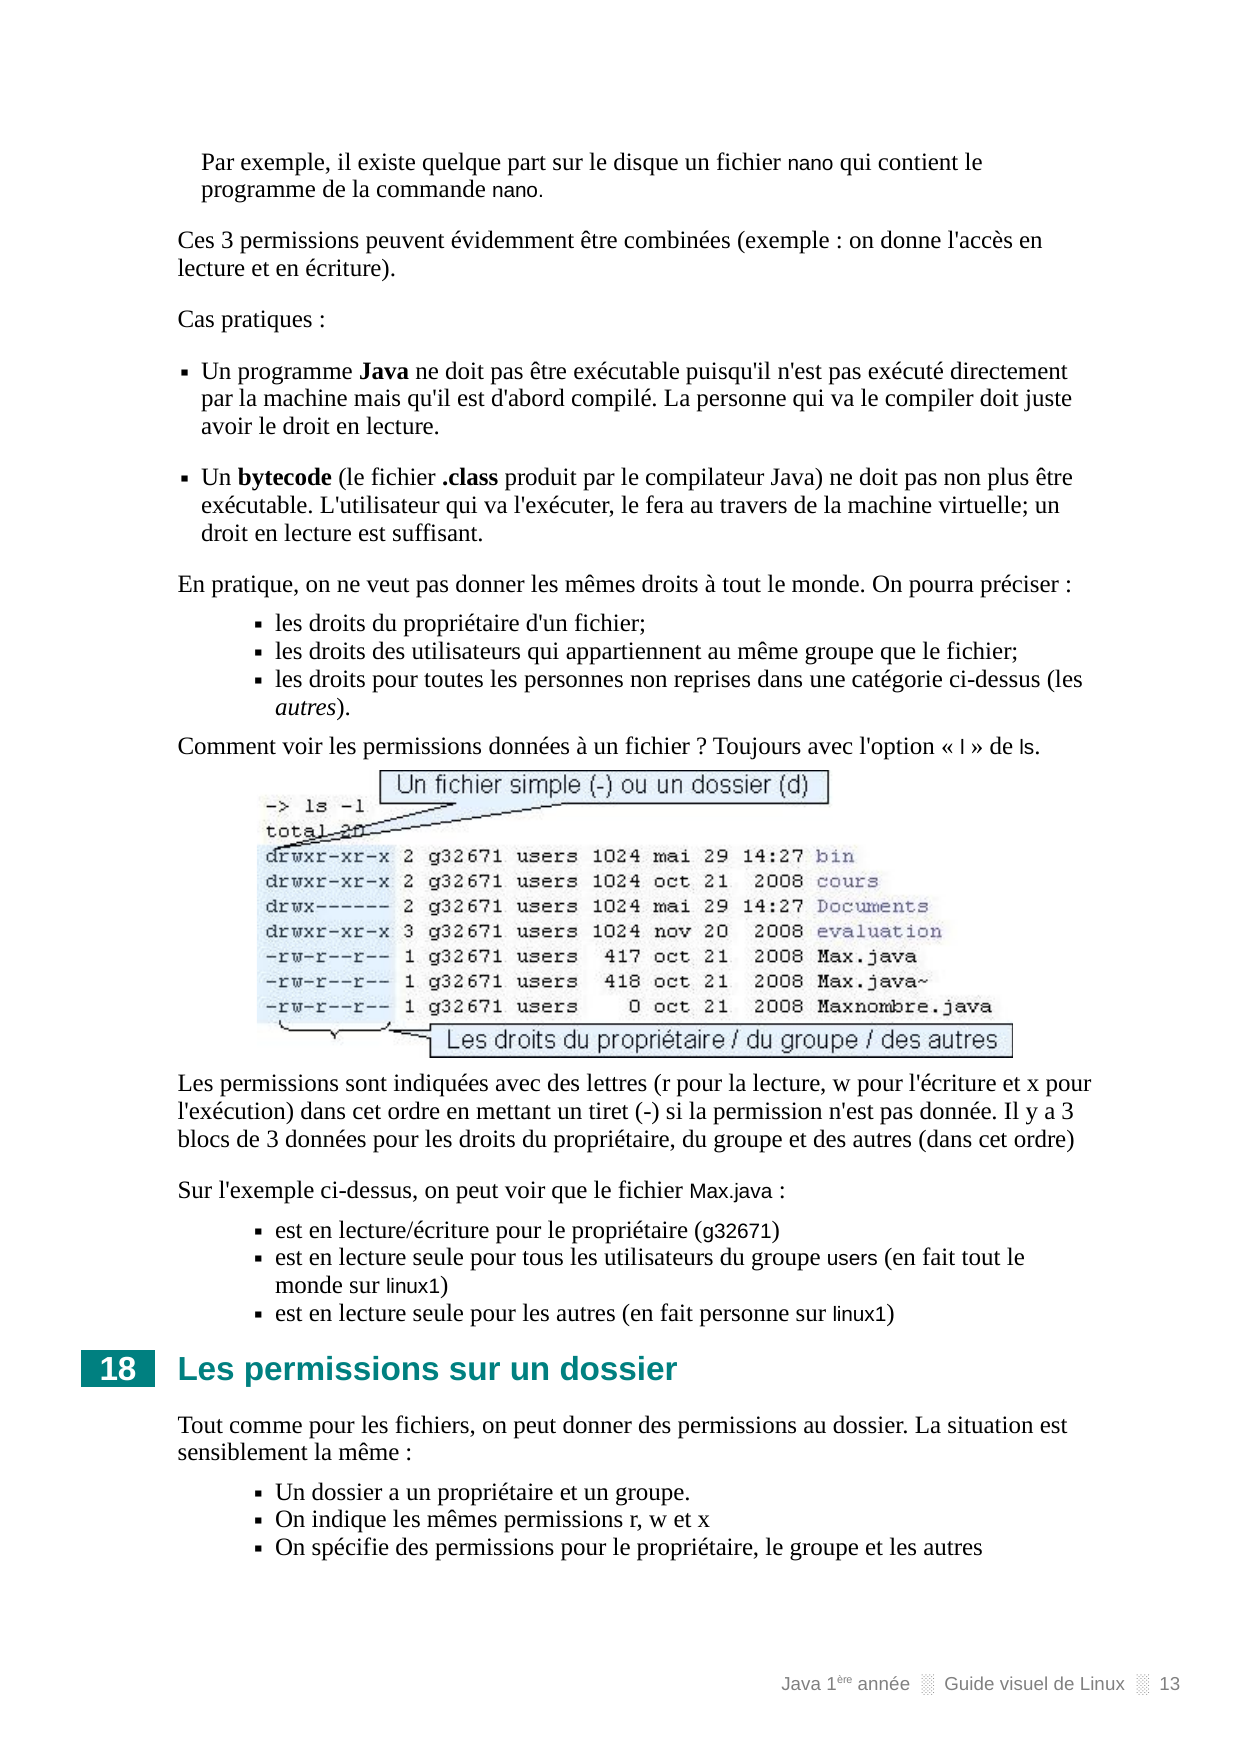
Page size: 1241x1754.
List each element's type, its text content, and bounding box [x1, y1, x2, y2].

picture [256, 770, 1013, 1058]
list Un bytecode (le fichier .class produit par le compilateur Java) ne doit pas non plus être exécutable. L'utilisateur qui va l'exécuter, le fera au travers de la machine virtuelle; un droit en lecture est suffisant. [177, 463, 1093, 547]
list les droits des utilisateurs qui appartiennent au même groupe que le fichier; [251, 637, 1093, 665]
text Les permissions sont indiquées avec des lettres (r pour la lecture, w pour l'écriture et x pour l'exécution) dans cet ordre en mettant un tiret (-) si la permission n'est pas donnée. Il y a 3 blocs de 3 données pour les droits du propriétaire, du groupe et des autres (dans cet ordre) [177, 783, 1093, 1153]
list Un dossier a un propriétaire et un groupe. [251, 1478, 1093, 1506]
text Comment voir les permissions données à un fichier ? Toujours avec l'option « l » de ls. [177, 732, 1093, 760]
list est en lecture/écriture pour le propriétaire (g32671) [251, 1216, 1093, 1243]
text Ces 3 permissions peuvent évidemment être combinées (exemple : on donne l'accès en lecture et en écriture). [177, 227, 1093, 282]
subtitle [0, 1350, 81, 1387]
list Un programme Java ne doit pas être exécutable puisqu'il n'est pas exécuté directement par la machine mais qu'il est d'abord compilé. La personne qui va le compiler doit juste avoir le droit en lecture. [177, 357, 1093, 440]
text En pratique, on ne veut pas donner les mêmes droits à tout le monde. On pourra préciser : [177, 570, 1093, 598]
list On spécifie des permissions pour le propriétaire, le groupe et les autres [251, 1533, 1093, 1561]
list les droits pour toutes les personnes non reprises dans une catégorie ci-dessus (les autres). [251, 665, 1093, 720]
list est en lecture seule pour les autres (en fait personne sur linux1) [251, 1299, 1093, 1327]
list les droits du propriétaire d'un fichier; [251, 609, 1093, 637]
list Par exemple, il existe quelque part sur le disque un fichier nano qui contient le programme de la commande nano. [177, 148, 1093, 203]
list On indique les mêmes permissions r, w et x [251, 1506, 1093, 1533]
list est en lecture seule pour tous les utilisateurs du groupe users (en fait tout le monde sur linux1) [251, 1243, 1093, 1299]
text Cas pratiques : [177, 306, 1093, 333]
text Tout comme pour les fichiers, on peut donner des permissions au dossier. La situation est sensiblement la même : [177, 1411, 1093, 1466]
text Sur l'exemple ci-dessus, on peut voir que le fichier Max.java : [177, 1176, 1093, 1204]
subtitle Les permissions sur un dossier [155, 1350, 1093, 1387]
